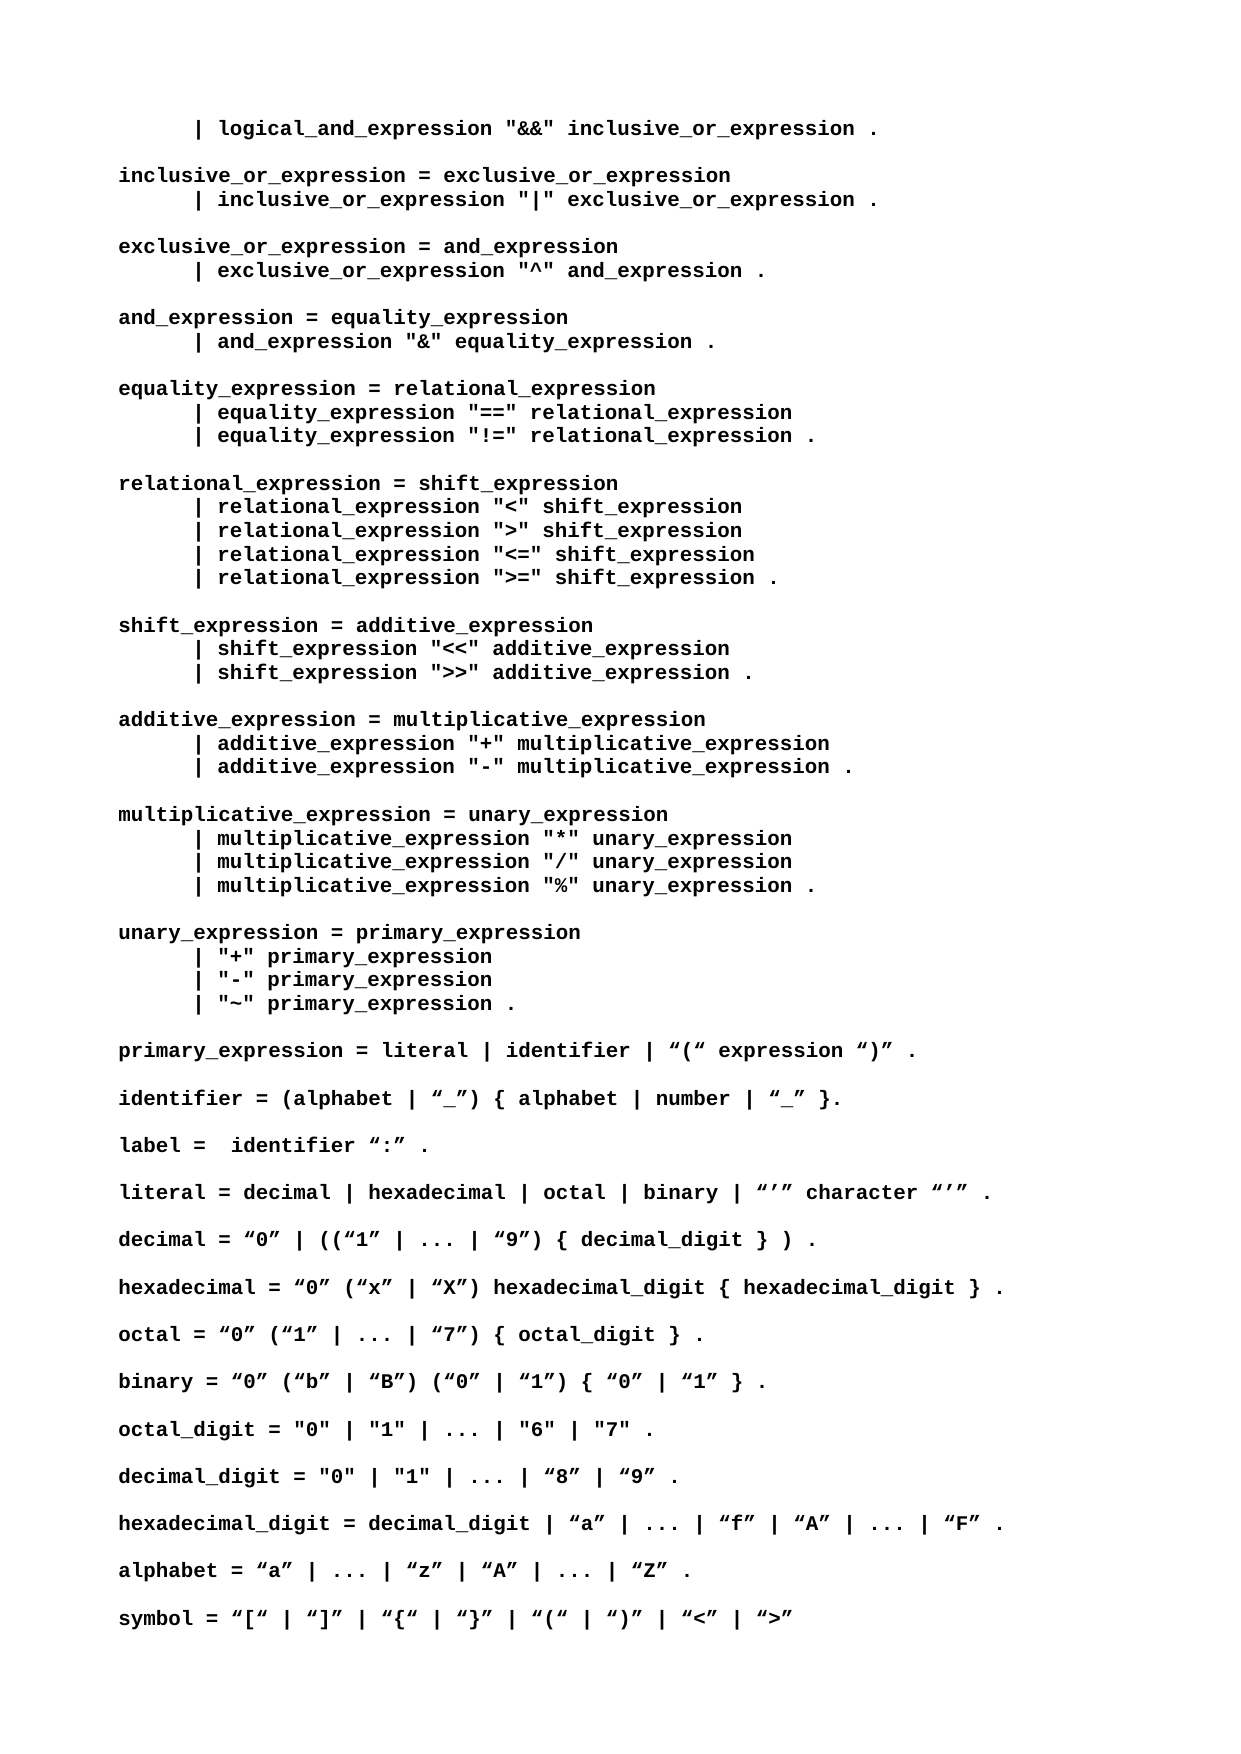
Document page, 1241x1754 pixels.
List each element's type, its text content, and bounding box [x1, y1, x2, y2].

text decimal_digit = "0" | "1" | ... | “8” | “9” . [118, 1466, 1122, 1489]
text | multiplicative_expression "%" unary_expression . [118, 875, 1122, 898]
text hexadecimal = “0” (“x” | “X”) hexadecimal_digit { hexadecimal_digit } . [118, 1277, 1122, 1300]
text | relational_expression ">" shift_expression [118, 520, 1122, 544]
text | additive_expression "+" multiplicative_expression [118, 733, 1122, 757]
text equality_expression = relational_expression [118, 378, 1122, 402]
text identifier = (alphabet | “_”) { alphabet | number | “_” }. [118, 1088, 1122, 1111]
text alphabet = “a” | ... | “z” | “A” | ... | “Z” . [118, 1561, 1122, 1584]
text | relational_expression "<=" shift_expression [118, 544, 1122, 567]
text unary_expression = primary_expression [118, 922, 1122, 946]
text octal_digit = "0" | "1" | ... | "6" | "7" . [118, 1419, 1122, 1442]
text and_expression = equality_expression [118, 307, 1122, 331]
text octal = “0” (“1” | ... | “7”) { octal_digit } . [118, 1324, 1122, 1348]
text symbol = “[“ | “]” | “{“ | “}” | “(“ | “)” | “<” | “>” [118, 1608, 1122, 1631]
text | equality_expression "==" relational_expression [118, 402, 1122, 426]
text | additive_expression "-" multiplicative_expression . [118, 757, 1122, 780]
text | equality_expression "!=" relational_expression . [118, 426, 1122, 449]
text literal = decimal | hexadecimal | octal | binary | “’” character “’” . [118, 1182, 1122, 1206]
text shift_expression = additive_expression [118, 615, 1122, 638]
text inclusive_or_expression = exclusive_or_expression [118, 165, 1122, 189]
text | logical_and_expression "&&" inclusive_or_expression . [118, 118, 1122, 142]
text | exclusive_or_expression "^" and_expression . [118, 260, 1122, 284]
text hexadecimal_digit = decimal_digit | “a” | ... | “f” | “A” | ... | “F” . [118, 1513, 1122, 1537]
text multiplicative_expression = unary_expression [118, 804, 1122, 827]
text exclusive_or_expression = and_expression [118, 236, 1122, 260]
text additive_expression = multiplicative_expression [118, 709, 1122, 733]
text | relational_expression ">=" shift_expression . [118, 567, 1122, 591]
text | multiplicative_expression "*" unary_expression [118, 827, 1122, 851]
text | shift_expression "<<" additive_expression [118, 638, 1122, 662]
text | multiplicative_expression "/" unary_expression [118, 851, 1122, 875]
text primary_expression = literal | identifier | “(“ expression “)” . [118, 1040, 1122, 1064]
text | and_expression "&" equality_expression . [118, 331, 1122, 354]
text | "~" primary_expression . [118, 993, 1122, 1017]
text | shift_expression ">>" additive_expression . [118, 662, 1122, 686]
text | "+" primary_expression [118, 946, 1122, 969]
text label = identifier “:” . [118, 1135, 1122, 1158]
text decimal = “0” | ((“1” | ... | “9”) { decimal_digit } ) . [118, 1229, 1122, 1253]
text | "-" primary_expression [118, 969, 1122, 993]
text | inclusive_or_expression "|" exclusive_or_expression . [118, 189, 1122, 213]
text relational_expression = shift_expression [118, 473, 1122, 496]
text | relational_expression "<" shift_expression [118, 496, 1122, 520]
text binary = “0” (“b” | “B”) (“0” | “1”) { “0” | “1” } . [118, 1371, 1122, 1395]
